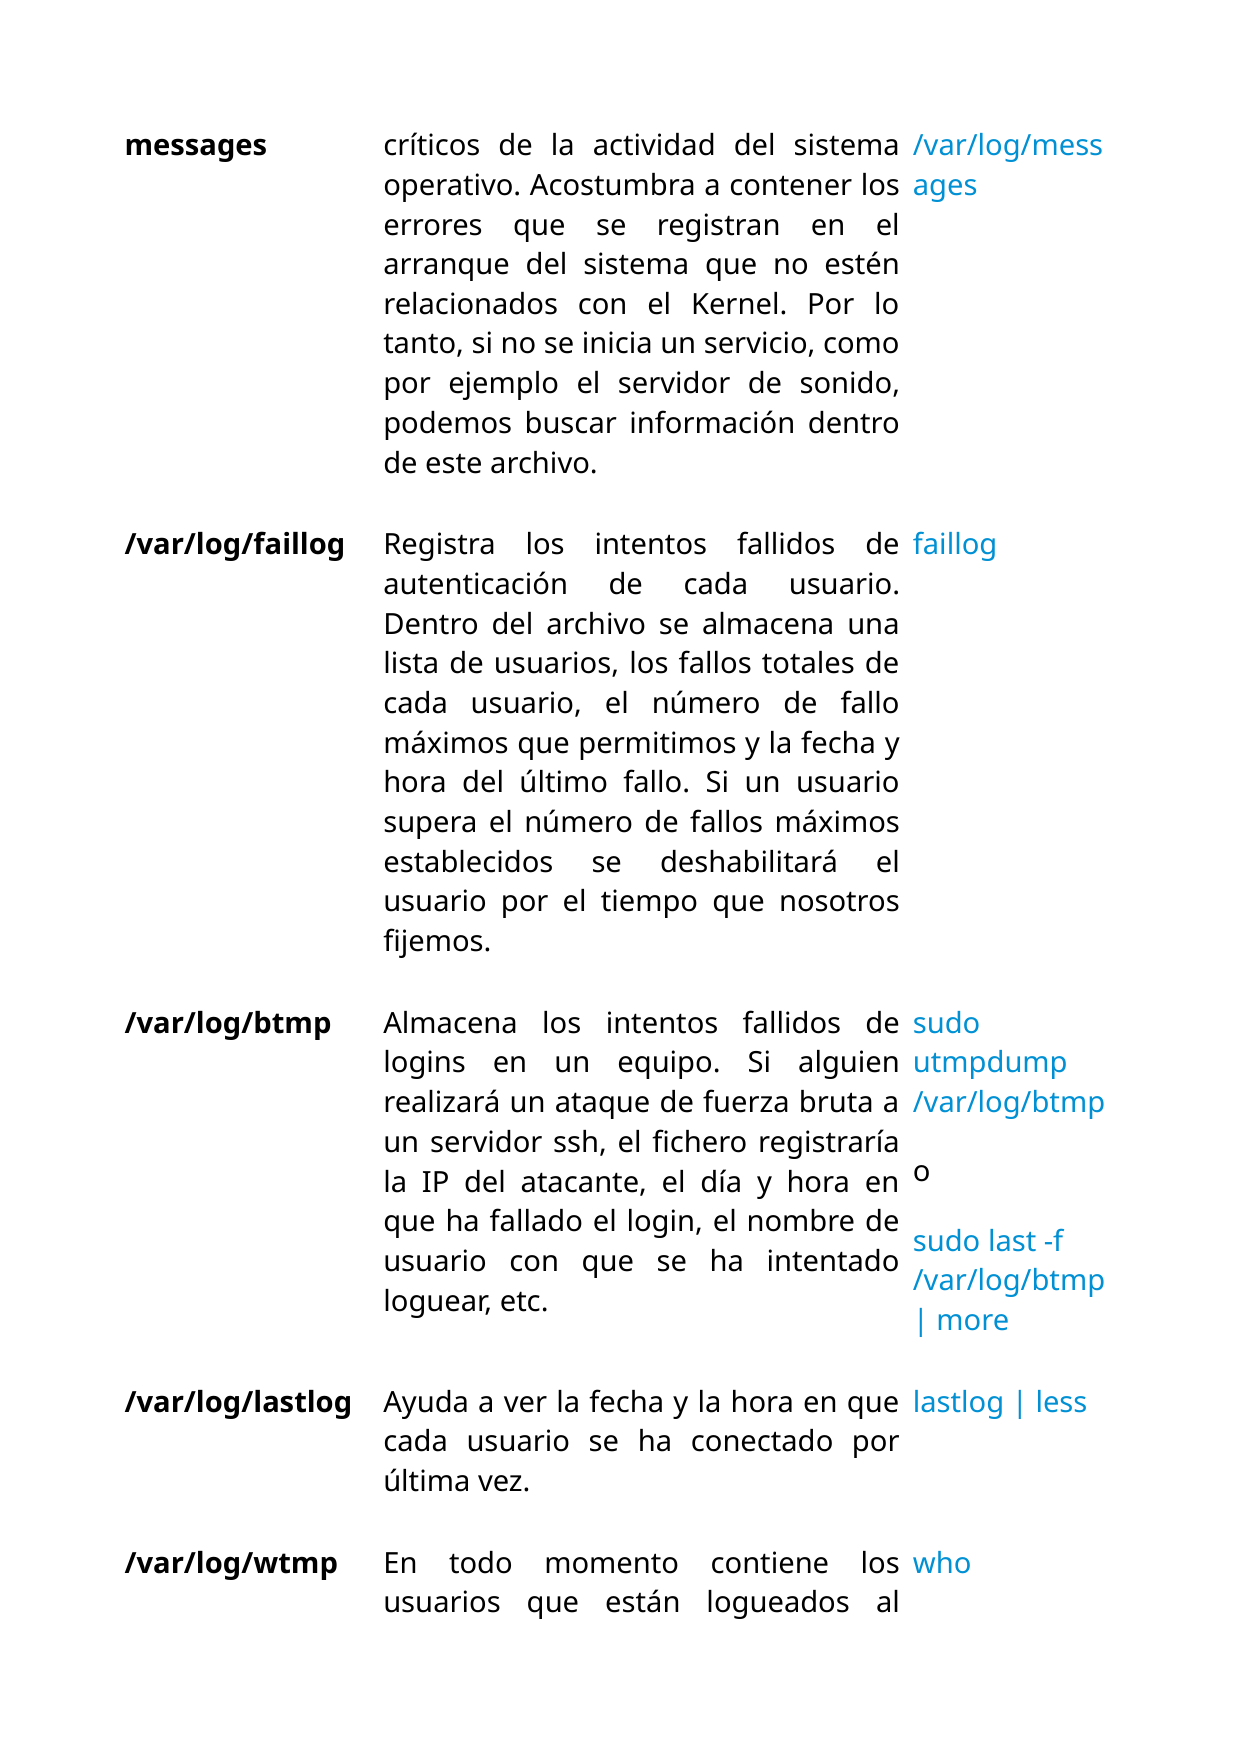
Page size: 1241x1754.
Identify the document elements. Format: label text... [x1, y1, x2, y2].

table_cell /var/log/wtmp [118, 1536, 377, 1627]
table_cell sudo utmpdump /var/log/btmp o sudo last -f /var/log/btmp | more [906, 996, 1122, 1374]
table_cell who [906, 1536, 1122, 1627]
table_cell Almacena los intentos fallidos de logins en un equipo. Si alguien realizará un ataque de fuerza bruta a un servidor ssh, el fichero registraría la IP del atacante, el día y hora en que ha fallado el login, el nombre de usuario con que se ha intentado loguear, etc. [377, 996, 906, 1374]
table_cell Registra los intentos fallidos de autenticación de cada usuario. Dentro del archivo se almacena una lista de usuarios, los fallos totales de cada usuario, el número de fallo máximos que permitimos y la fecha y hora del último fallo. Si un usuario supera el número de fallos máximos establecidos se deshabilitará el usuario por el tiempo que nosotros fijemos. [377, 517, 906, 996]
table_cell /var/log/btmp [118, 996, 377, 1374]
table_cell messages [118, 118, 377, 517]
table_cell /var/log/messages [906, 118, 1122, 517]
table_cell críticos de la actividad del sistema operativo. Acostumbra a contener los errores que se registran en el arranque del sistema que no estén relacionados con el Kernel. Por lo tanto, si no se inicia un servicio, como por ejemplo el servidor de sonido, podemos buscar información dentro de este archivo. [377, 118, 906, 517]
table_cell Ayuda a ver la fecha y la hora en que cada usuario se ha conectado por última vez. [377, 1375, 906, 1536]
table_cell En todo momento contiene los usuarios que están logueados al [377, 1536, 906, 1627]
table_cell /var/log/lastlog [118, 1375, 377, 1536]
table_cell lastlog | less [906, 1375, 1122, 1536]
table_cell /var/log/faillog [118, 517, 377, 996]
table_cell faillog [906, 517, 1122, 996]
